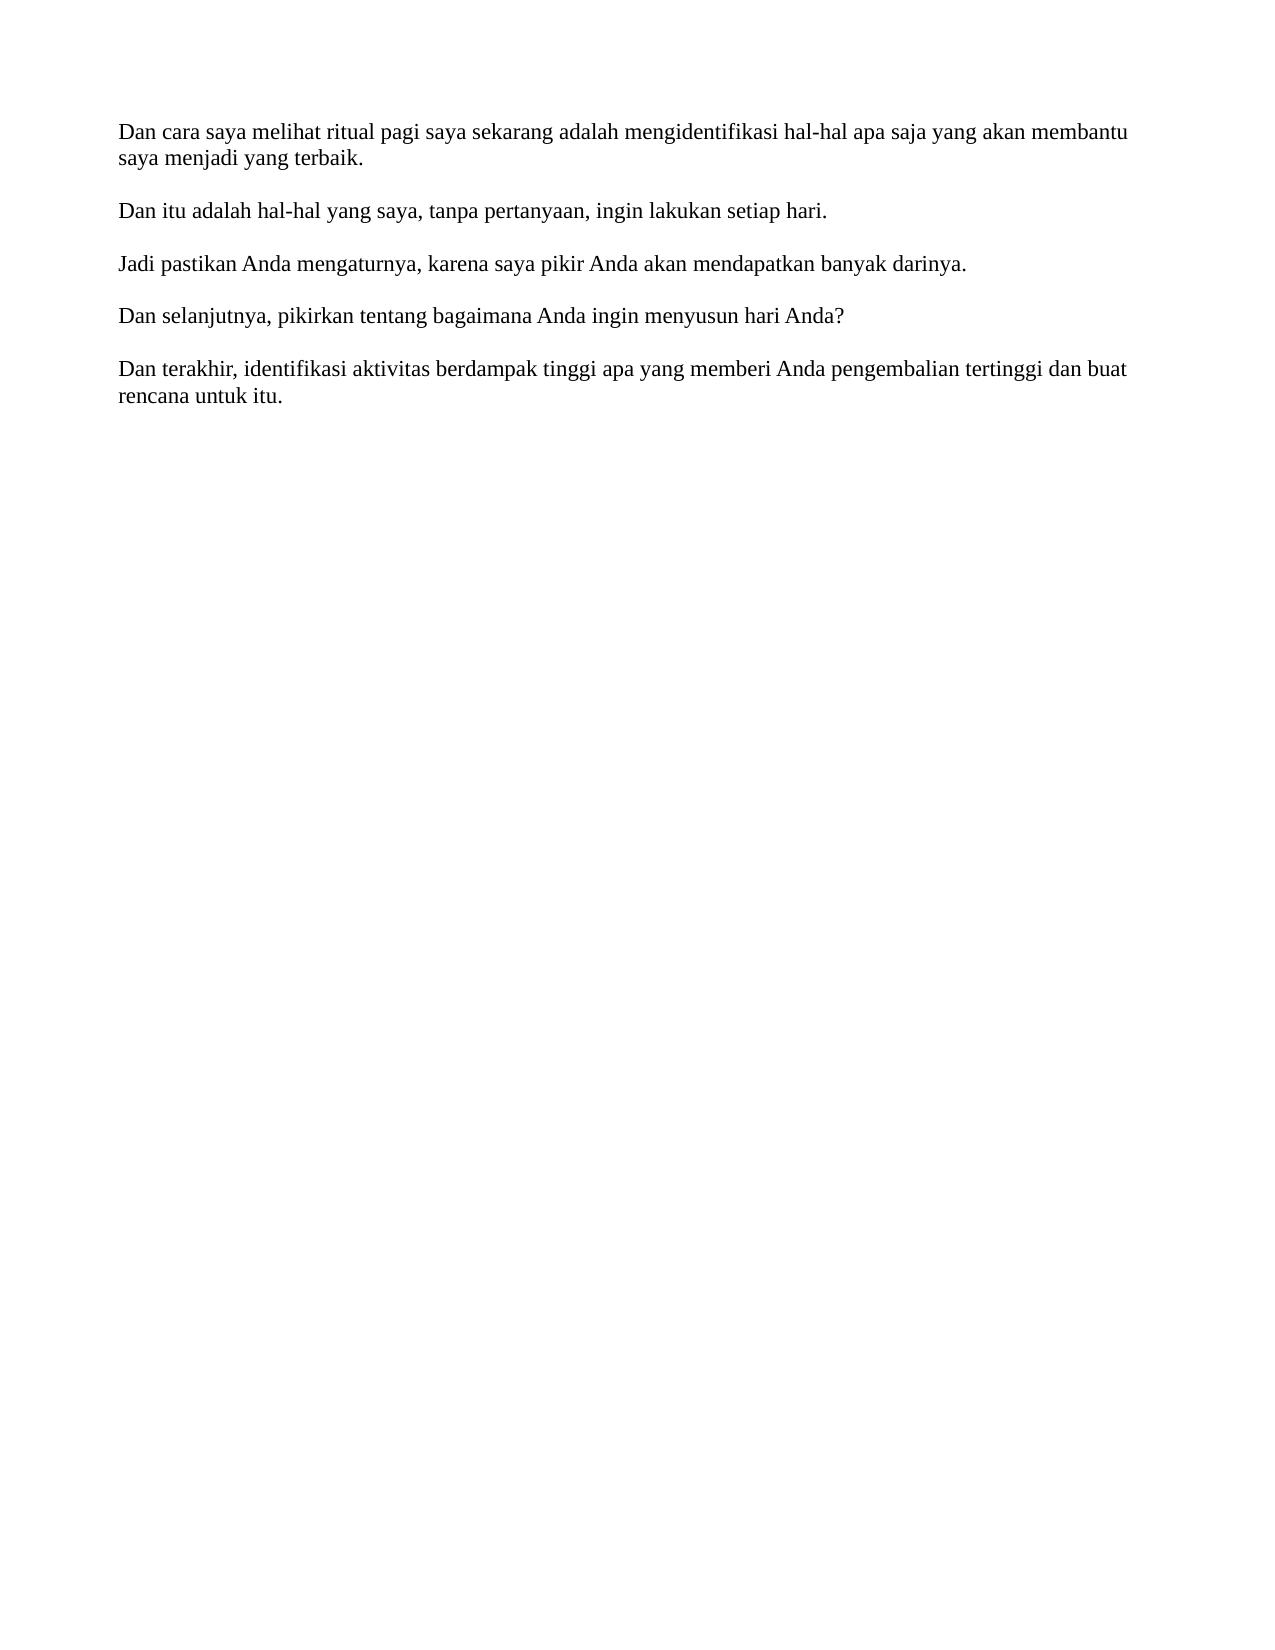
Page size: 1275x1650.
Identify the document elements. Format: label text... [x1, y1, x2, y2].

text Dan itu adalah hal-hal yang saya, tanpa pertanyaan, ingin lakukan setiap hari. [118, 197, 1157, 223]
text Dan selanjutnya, pikirkan tentang bagaimana Anda ingin menyusun hari Anda? [118, 303, 1157, 329]
text Dan terakhir, identifikasi aktivitas berdampak tinggi apa yang memberi Anda pengembalian tertinggi dan buat rencana untuk itu. [118, 355, 1157, 408]
text Dan cara saya melihat ritual pagi saya sekarang adalah mengidentifikasi hal-hal apa saja yang akan membantu saya menjadi yang terbaik. [118, 118, 1157, 171]
text Jadi pastikan Anda mengaturnya, karena saya pikir Anda akan mendapatkan banyak darinya. [118, 250, 1157, 276]
